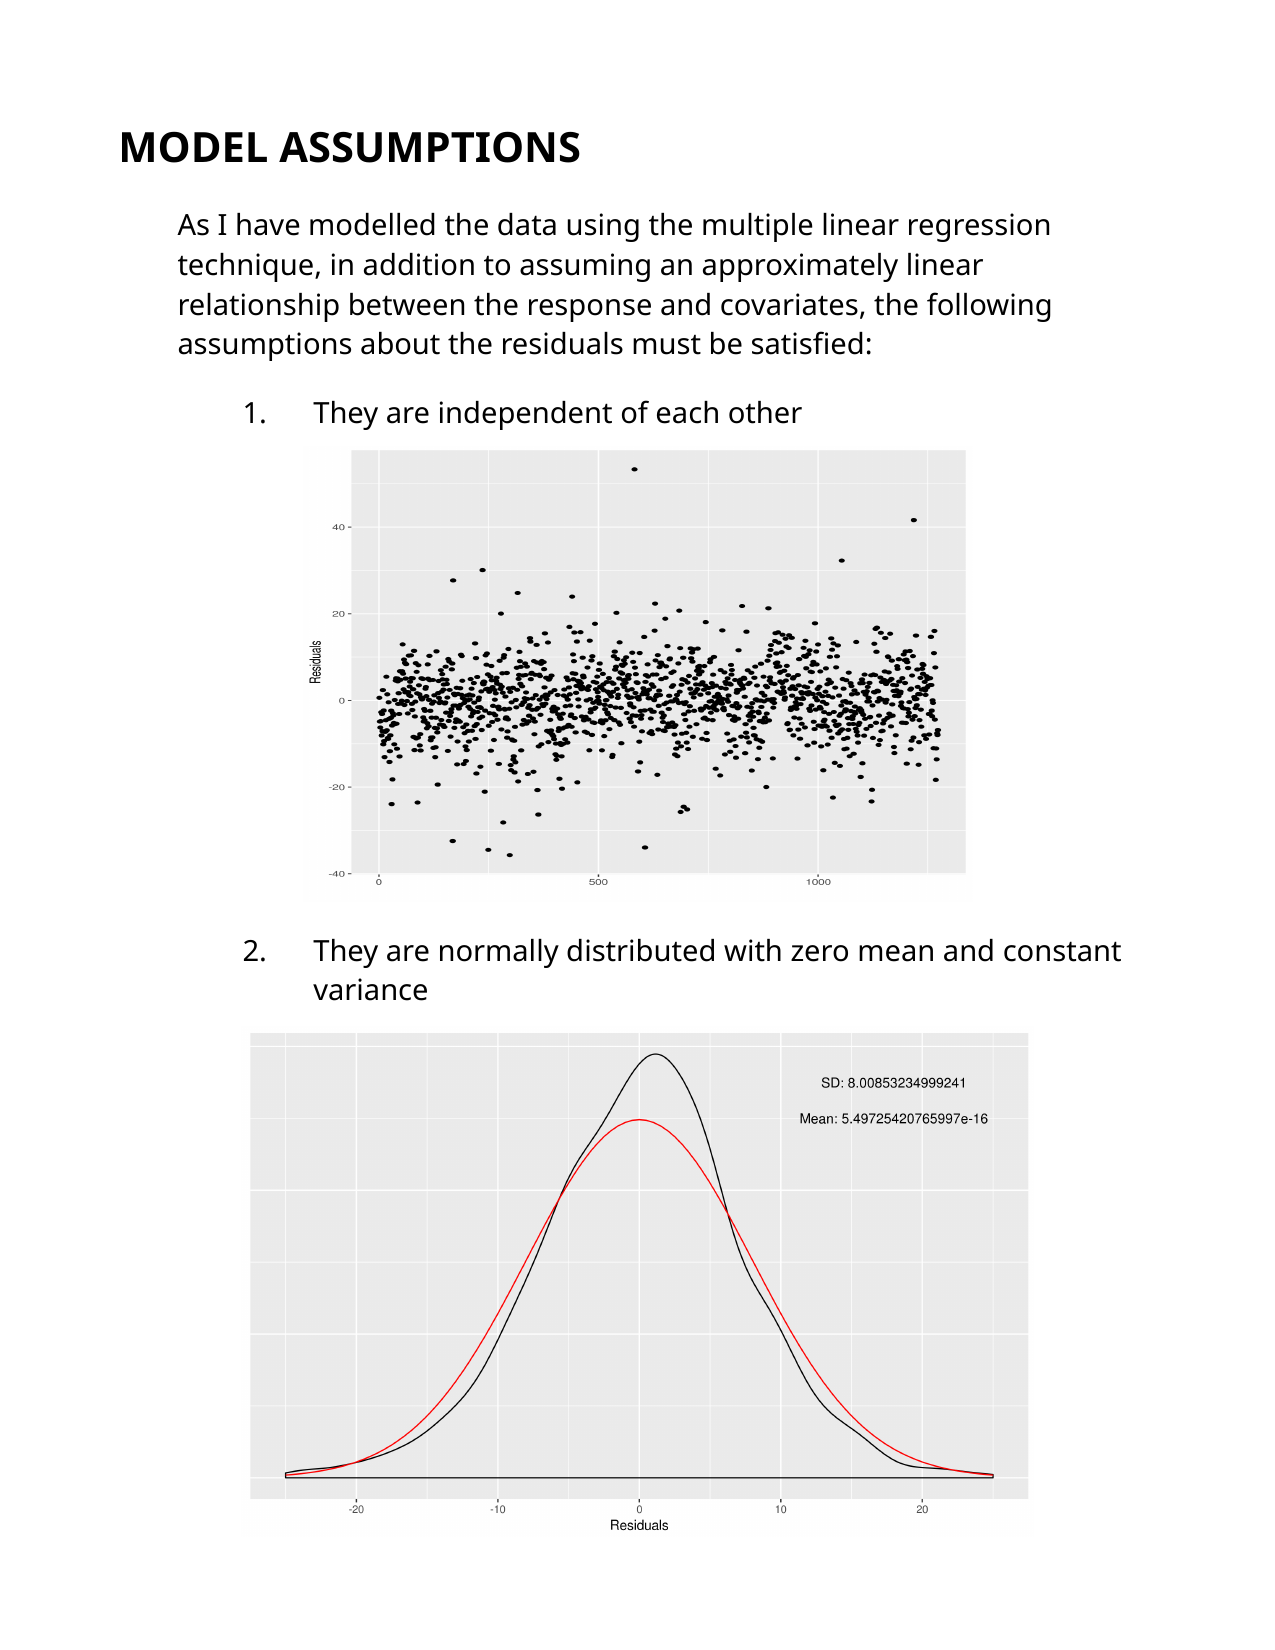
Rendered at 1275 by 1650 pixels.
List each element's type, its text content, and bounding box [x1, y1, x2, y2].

picture [302, 446, 973, 902]
list They are normally distributed with zero mean and constant variance [242, 930, 1157, 1009]
text As I have modelled the data using the multiple linear regression technique, in addition to assuming an approximately linear relationship between the response and covariates, the following assumptions about the residuals must be satisfied: [177, 204, 1098, 363]
text MODEL ASSUMPTIONS [118, 118, 1098, 175]
picture [240, 1026, 1035, 1537]
list They are independent of each other [242, 393, 1157, 432]
